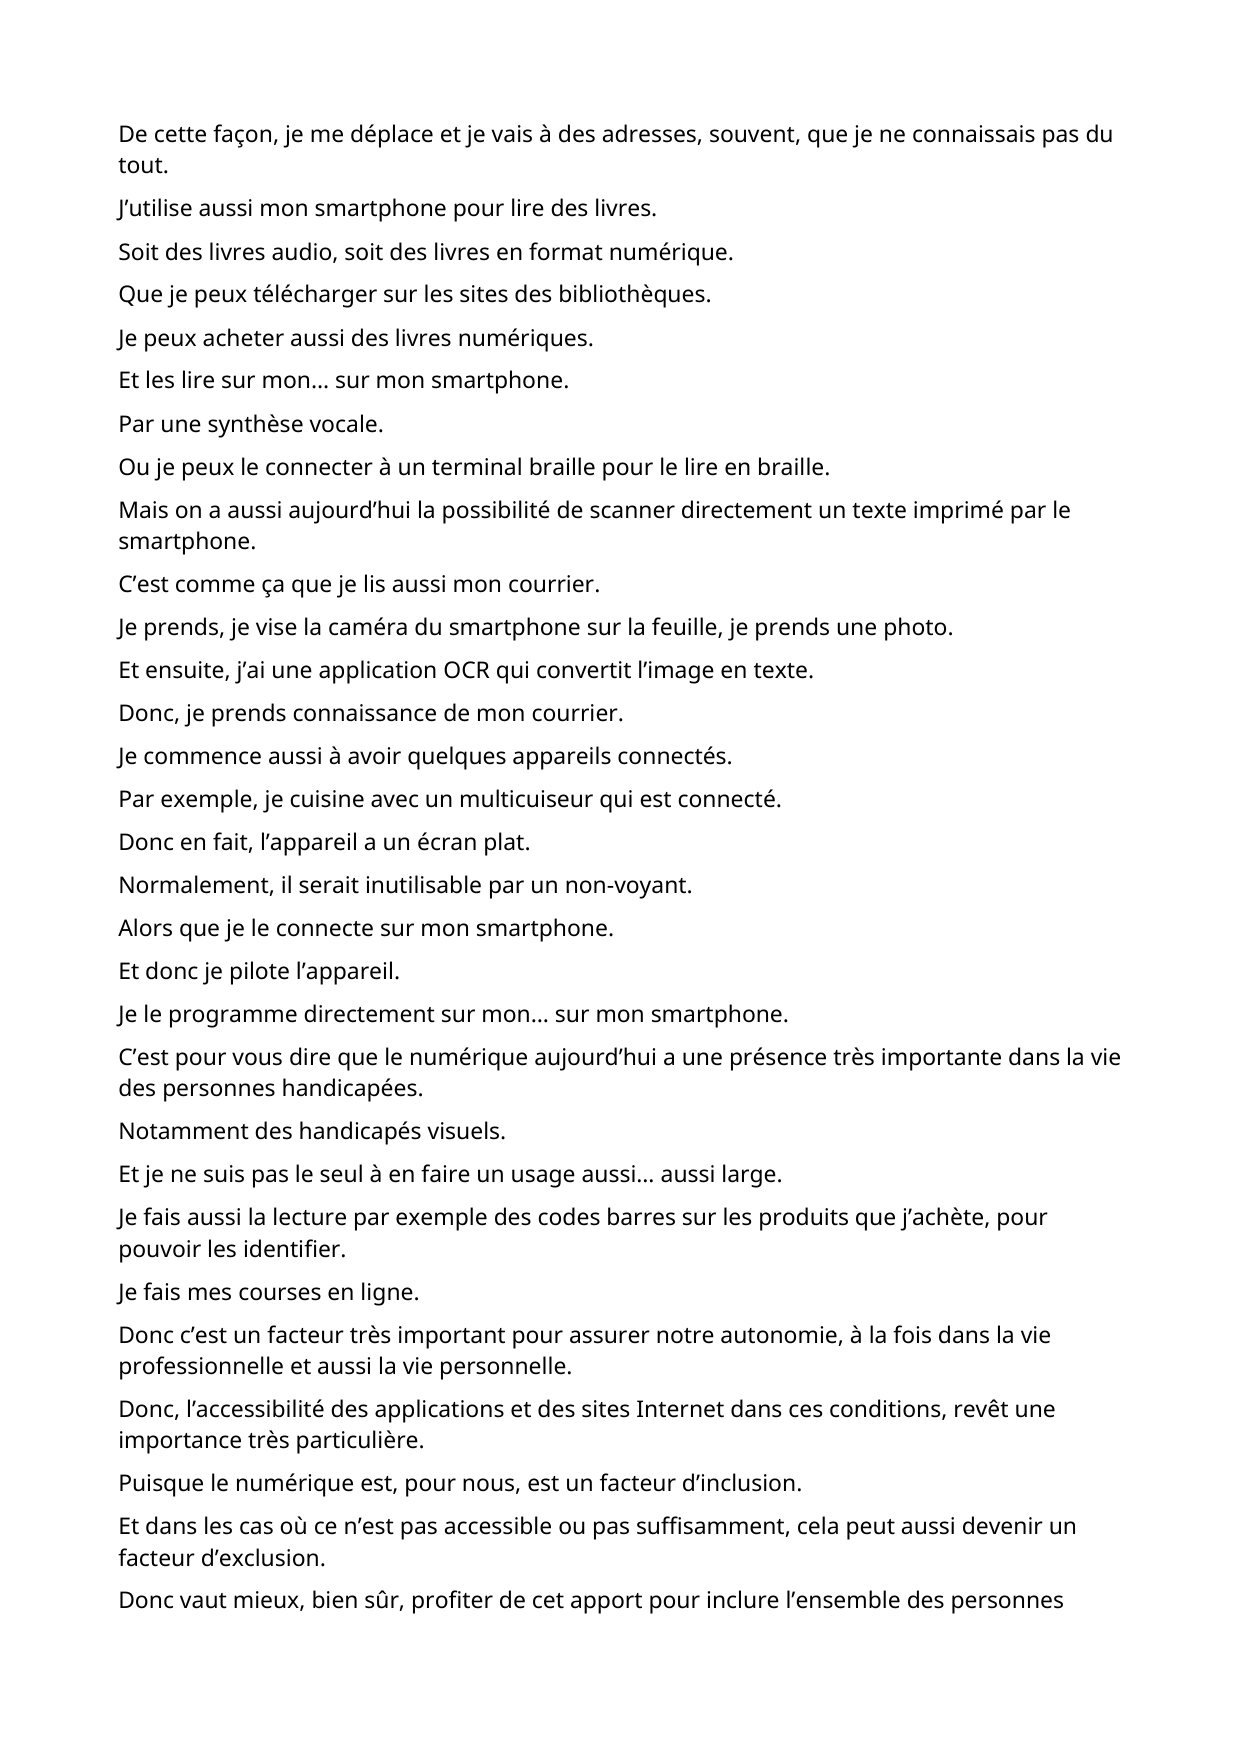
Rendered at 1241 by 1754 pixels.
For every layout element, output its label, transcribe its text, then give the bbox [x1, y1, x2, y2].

text Et je ne suis pas le seul à en faire un usage aussi… aussi large. [118, 1158, 1122, 1189]
text Soit des livres audio, soit des livres en format numérique. [118, 235, 1122, 267]
text Je commence aussi à avoir quelques appareils connectés. [118, 740, 1122, 771]
text Donc en fait, l’appareil a un écran plat. [118, 826, 1122, 857]
text Alors que je le connecte sur mon smartphone. [118, 912, 1122, 943]
text Je fais mes courses en ligne. [118, 1276, 1122, 1307]
text C’est pour vous dire que le numérique aujourd’hui a une présence très importante dans la vie des personnes handicapées. [118, 1041, 1122, 1103]
text Et dans les cas où ce n’est pas accessible ou pas suffisamment, cela peut aussi devenir un facteur d’exclusion. [118, 1510, 1122, 1573]
text Et ensuite, j’ai une application OCR qui convertit l’image en texte. [118, 654, 1122, 685]
text Et donc je pilote l’appareil. [118, 955, 1122, 986]
text Par exemple, je cuisine avec un multicuiseur qui est connecté. [118, 783, 1122, 814]
text Que je peux télécharger sur les sites des bibliothèques. [118, 278, 1122, 310]
text Notamment des handicapés visuels. [118, 1115, 1122, 1147]
text Et les lire sur mon… sur mon smartphone. [118, 364, 1122, 396]
text Donc, je prends connaissance de mon courrier. [118, 697, 1122, 728]
text Puisque le numérique est, pour nous, est un facteur d’inclusion. [118, 1467, 1122, 1498]
text J’utilise aussi mon smartphone pour lire des livres. [118, 192, 1122, 224]
text Normalement, il serait inutilisable par un non-voyant. [118, 869, 1122, 900]
text Par une synthèse vocale. [118, 407, 1122, 439]
text Ou je peux le connecter à un terminal braille pour le lire en braille. [118, 451, 1122, 482]
text Je fais aussi la lecture par exemple des codes barres sur les produits que j’achète, pour pouvoir les identifier. [118, 1201, 1122, 1264]
text De cette façon, je me déplace et je vais à des adresses, souvent, que je ne connaissais pas du tout. [118, 118, 1122, 181]
text Donc c’est un facteur très important pour assurer notre autonomie, à la fois dans la vie professionnelle et aussi la vie personnelle. [118, 1319, 1122, 1381]
text Je prends, je vise la caméra du smartphone sur la feuille, je prends une photo. [118, 611, 1122, 642]
text Je le programme directement sur mon… sur mon smartphone. [118, 998, 1122, 1029]
text C’est comme ça que je lis aussi mon courrier. [118, 568, 1122, 599]
text Donc, l’accessibilité des applications et des sites Internet dans ces conditions, revêt une importance très particulière. [118, 1393, 1122, 1455]
text Mais on a aussi aujourd’hui la possibilité de scanner directement un texte imprimé par le smartphone. [118, 493, 1122, 556]
text Donc vaut mieux, bien sûr, profiter de cet apport pour inclure l’ensemble des personnes [118, 1584, 1122, 1616]
text Je peux acheter aussi des livres numériques. [118, 321, 1122, 353]
